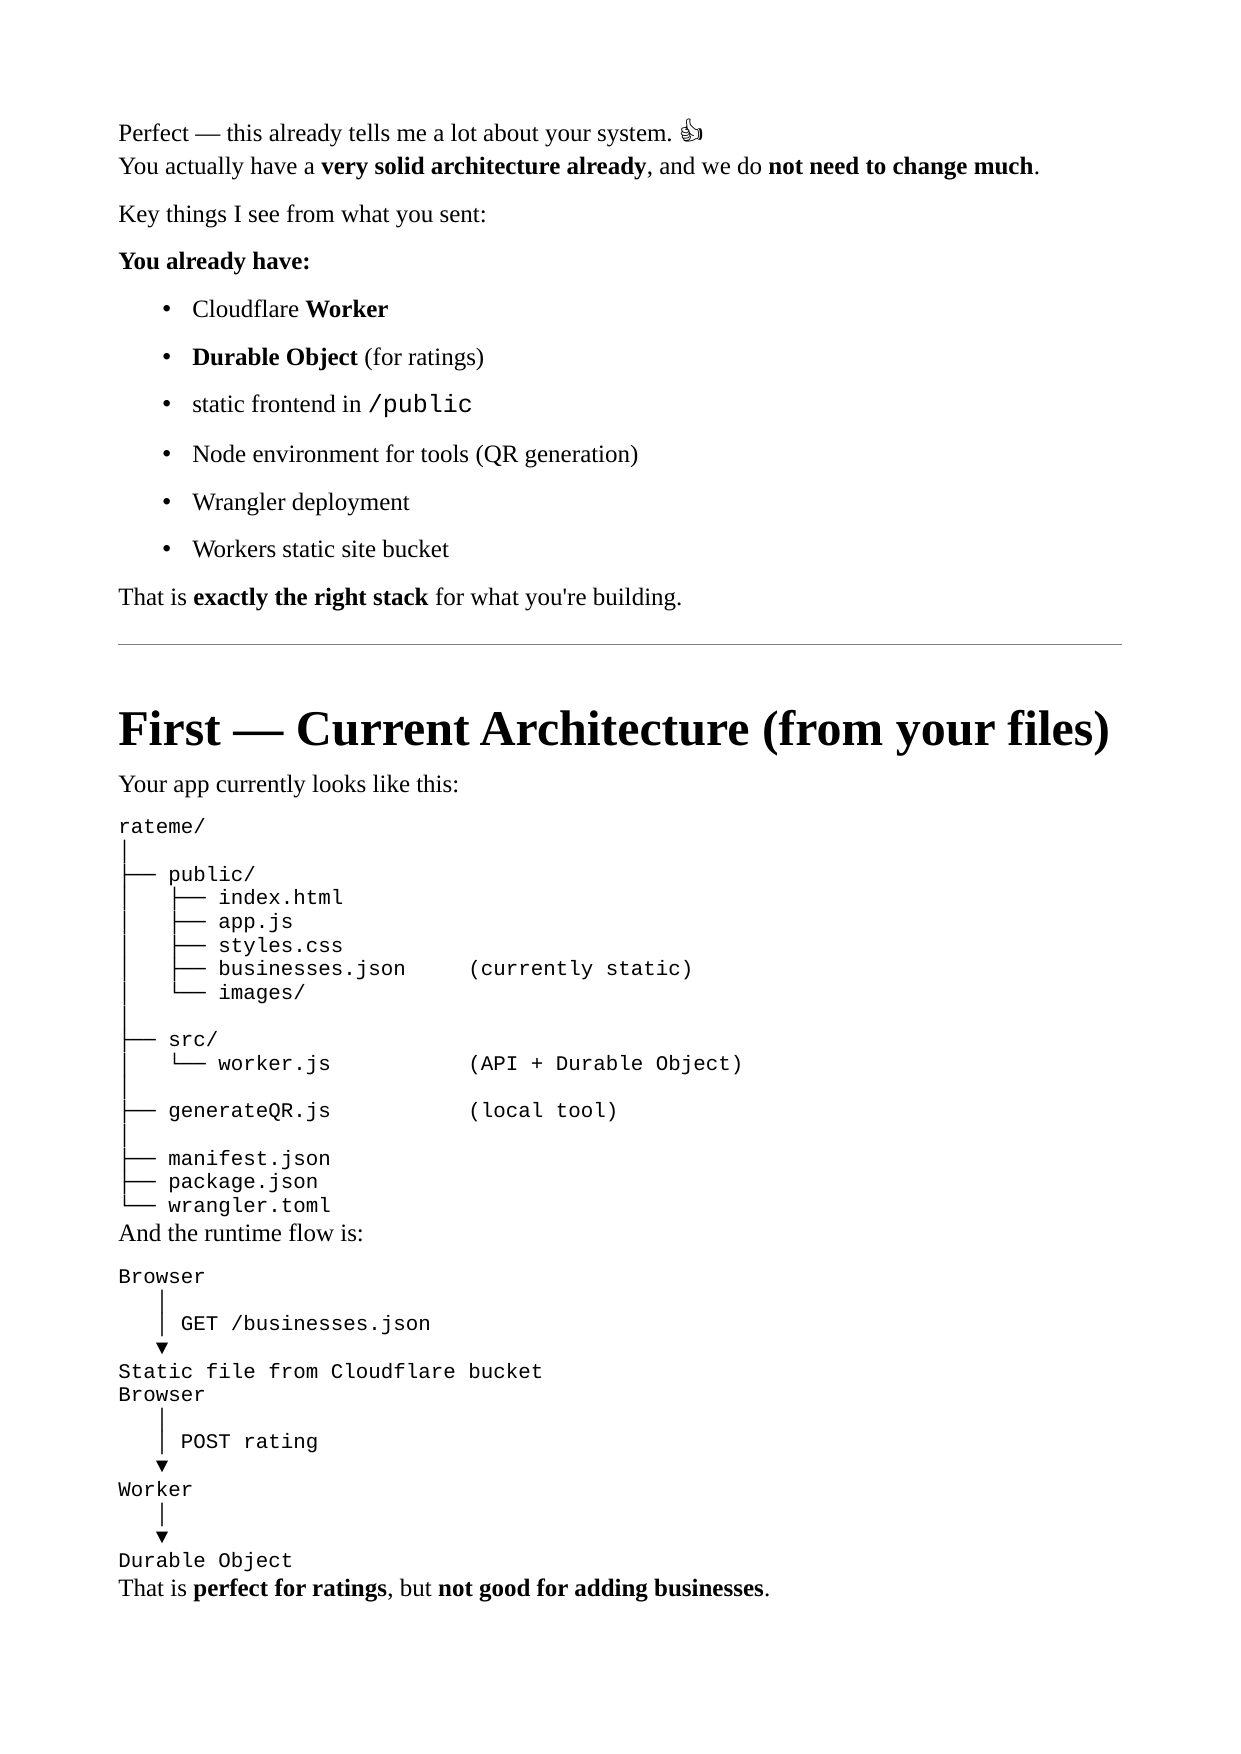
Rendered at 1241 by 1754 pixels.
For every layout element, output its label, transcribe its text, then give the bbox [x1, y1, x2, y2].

list static frontend in /public [162, 389, 1122, 420]
list Durable Object (for ratings) [162, 342, 1122, 370]
text │ [118, 1006, 124, 1029]
text ▼ [118, 1455, 1122, 1479]
text │ ├── app.js [118, 911, 1122, 935]
text │ [125, 1006, 1122, 1029]
text ├── generateQR.js (local tool) [118, 1100, 1122, 1124]
text Worker [118, 1479, 1122, 1502]
list Cloudflare Worker [162, 294, 1122, 323]
text │ [118, 1290, 161, 1313]
text ├── manifest.json [118, 1147, 1122, 1171]
text You already have: [118, 246, 1122, 275]
text │ GET /businesses.json [118, 1313, 1122, 1337]
list Wrangler deployment [162, 487, 1122, 516]
text │ └── worker.js (API + Durable Object) [125, 1053, 1122, 1077]
text ├── src/ [118, 1029, 1122, 1053]
text │ └── images/ [118, 982, 1122, 1006]
text That is perfect for ratings, but not good for adding businesses. [118, 1573, 1122, 1602]
text ▼ [118, 1337, 1122, 1361]
text └── wrangler.toml [118, 1195, 1122, 1218]
text │ [162, 1290, 1122, 1313]
list Node environment for tools (QR generation) [162, 439, 1122, 468]
text │ [118, 1502, 1122, 1526]
text ├── package.json [118, 1171, 1122, 1195]
text │ ├── styles.css [175, 935, 1122, 958]
text │ [125, 1124, 1122, 1147]
text Static file from Cloudflare bucket [118, 1361, 1122, 1384]
text │ [162, 1408, 1122, 1432]
text Your app currently looks like this: [118, 769, 1122, 798]
text And the runtime flow is: [118, 1218, 1122, 1247]
text │ [118, 840, 1122, 864]
text Perfect — this already tells me a lot about your system. 👍 You actually have a very solid architecture already, and we do not need to change much. [118, 118, 1122, 180]
text Durable Object [118, 1550, 1122, 1573]
text rateme/ [118, 816, 1122, 840]
subtitle First — Current Architecture (from your files) [118, 699, 1122, 756]
text │ ├── businesses.json (currently static) [118, 958, 1122, 982]
text │ [118, 1124, 124, 1147]
text Browser [118, 1384, 1122, 1408]
text ▼ [118, 1526, 1122, 1550]
list Workers static site bucket [162, 534, 1122, 563]
text │ POST rating [118, 1432, 1122, 1455]
text │ ├── styles.css [125, 935, 174, 958]
text Browser [118, 1266, 1122, 1290]
text │ [118, 1077, 1122, 1100]
text ├── public/ [125, 864, 1122, 887]
text Key things I see from what you sent: [118, 199, 1122, 227]
text │ ├── index.html [118, 887, 1122, 911]
text │ [118, 1408, 161, 1432]
text That is exactly the right stack for what you're building. [118, 582, 1122, 611]
